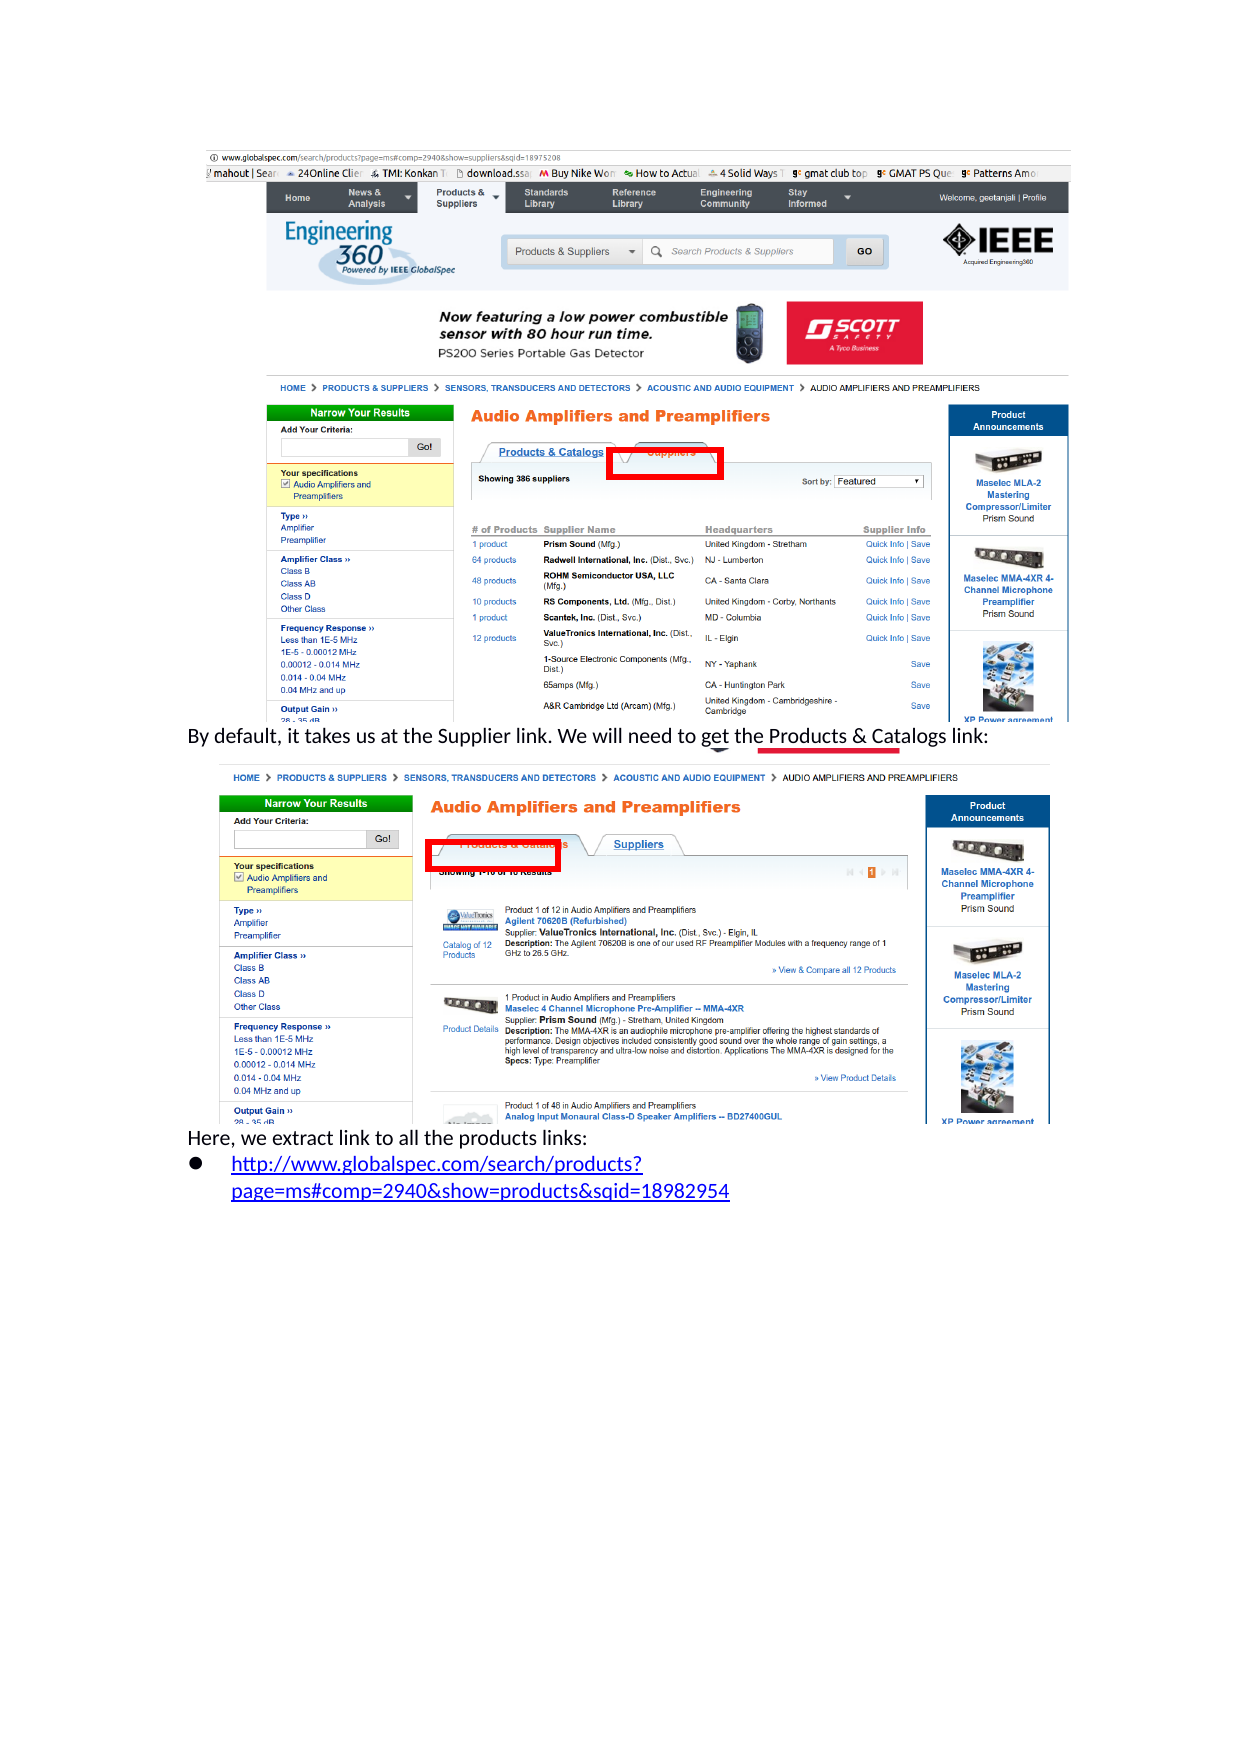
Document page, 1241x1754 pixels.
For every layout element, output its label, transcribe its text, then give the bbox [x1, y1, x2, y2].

list http://www.globalspec.com/search/products?page=ms#comp=2940&show=products&sqid=18982954 [187, 1151, 1053, 1204]
text Here, we extract link to all the products links: [187, 1124, 1053, 1151]
text By default, it takes us at the Supplier link. We will need to get the Products & Catalogs link: [187, 722, 1053, 749]
picture [206, 748, 1071, 1124]
picture [206, 150, 1071, 722]
